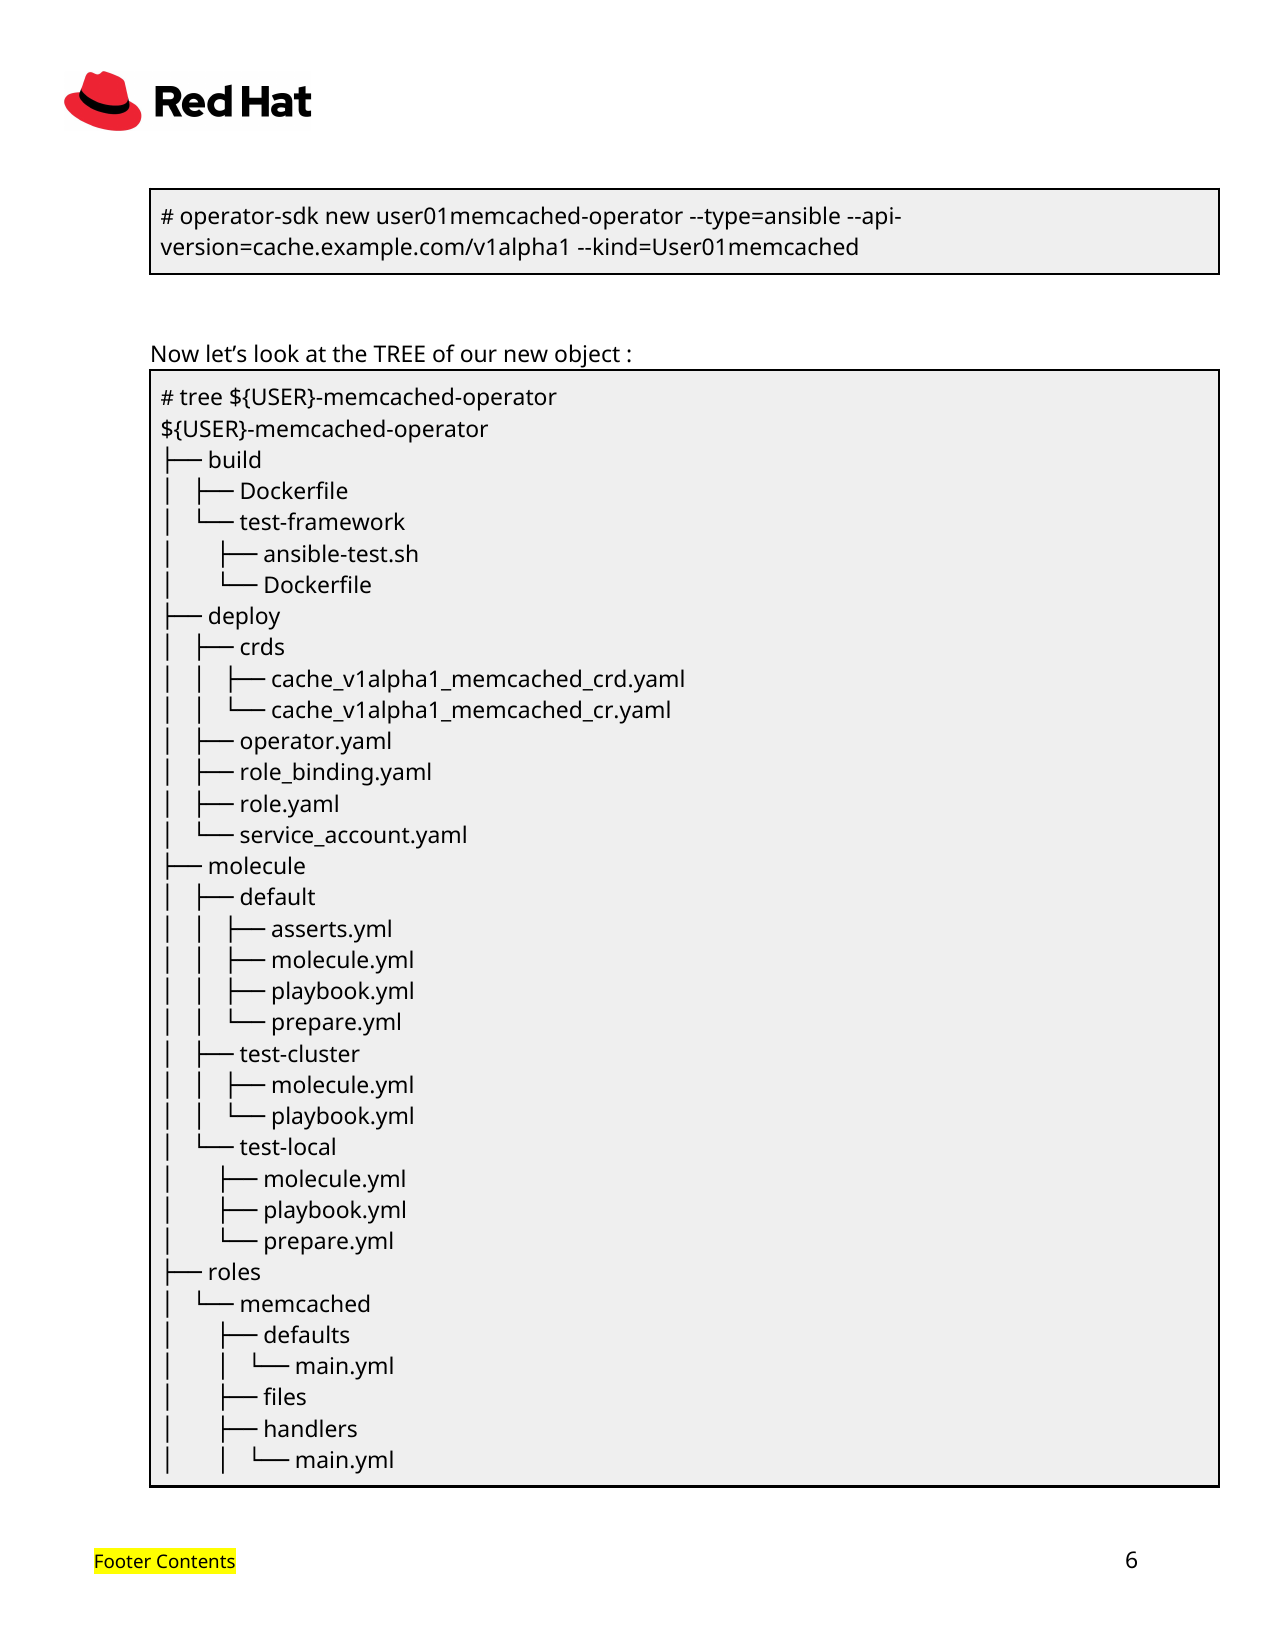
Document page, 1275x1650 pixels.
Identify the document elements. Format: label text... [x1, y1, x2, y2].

table_header # tree ${USER}-memcached-operator ${USER}-memcached-operator ├── build │ ├── Dockerfile │ └── test-framework │ ├── ansible-test.sh │ └── Dockerfile ├── deploy │ ├── crds │ │ ├── cache_v1alpha1_memcached_crd.yaml │ │ └── cache_v1alpha1_memcached_cr.yaml │ ├── operator.yaml │ ├── role_binding.yaml │ ├── role.yaml │ └── service_account.yaml ├── molecule │ ├── default │ │ ├── asserts.yml │ │ ├── molecule.yml │ │ ├── playbook.yml │ │ └── prepare.yml │ ├── test-cluster │ │ ├── molecule.yml │ │ └── playbook.yml │ └── test-local │ ├── molecule.yml │ ├── playbook.yml │ └── prepare.yml ├── roles │ └── memcached │ ├── defaults │ │ └── main.yml │ ├── files │ ├── handlers │ │ └── main.yml [151, 371, 1218, 1485]
picture [64, 71, 312, 131]
text Now let’s look at the TREE of our new object : [150, 337, 1125, 369]
table_header # operator-sdk new user01memcached-operator --type=ansible --api-version=cache.example.com/v1alpha1 --kind=User01memcached [151, 190, 1218, 273]
